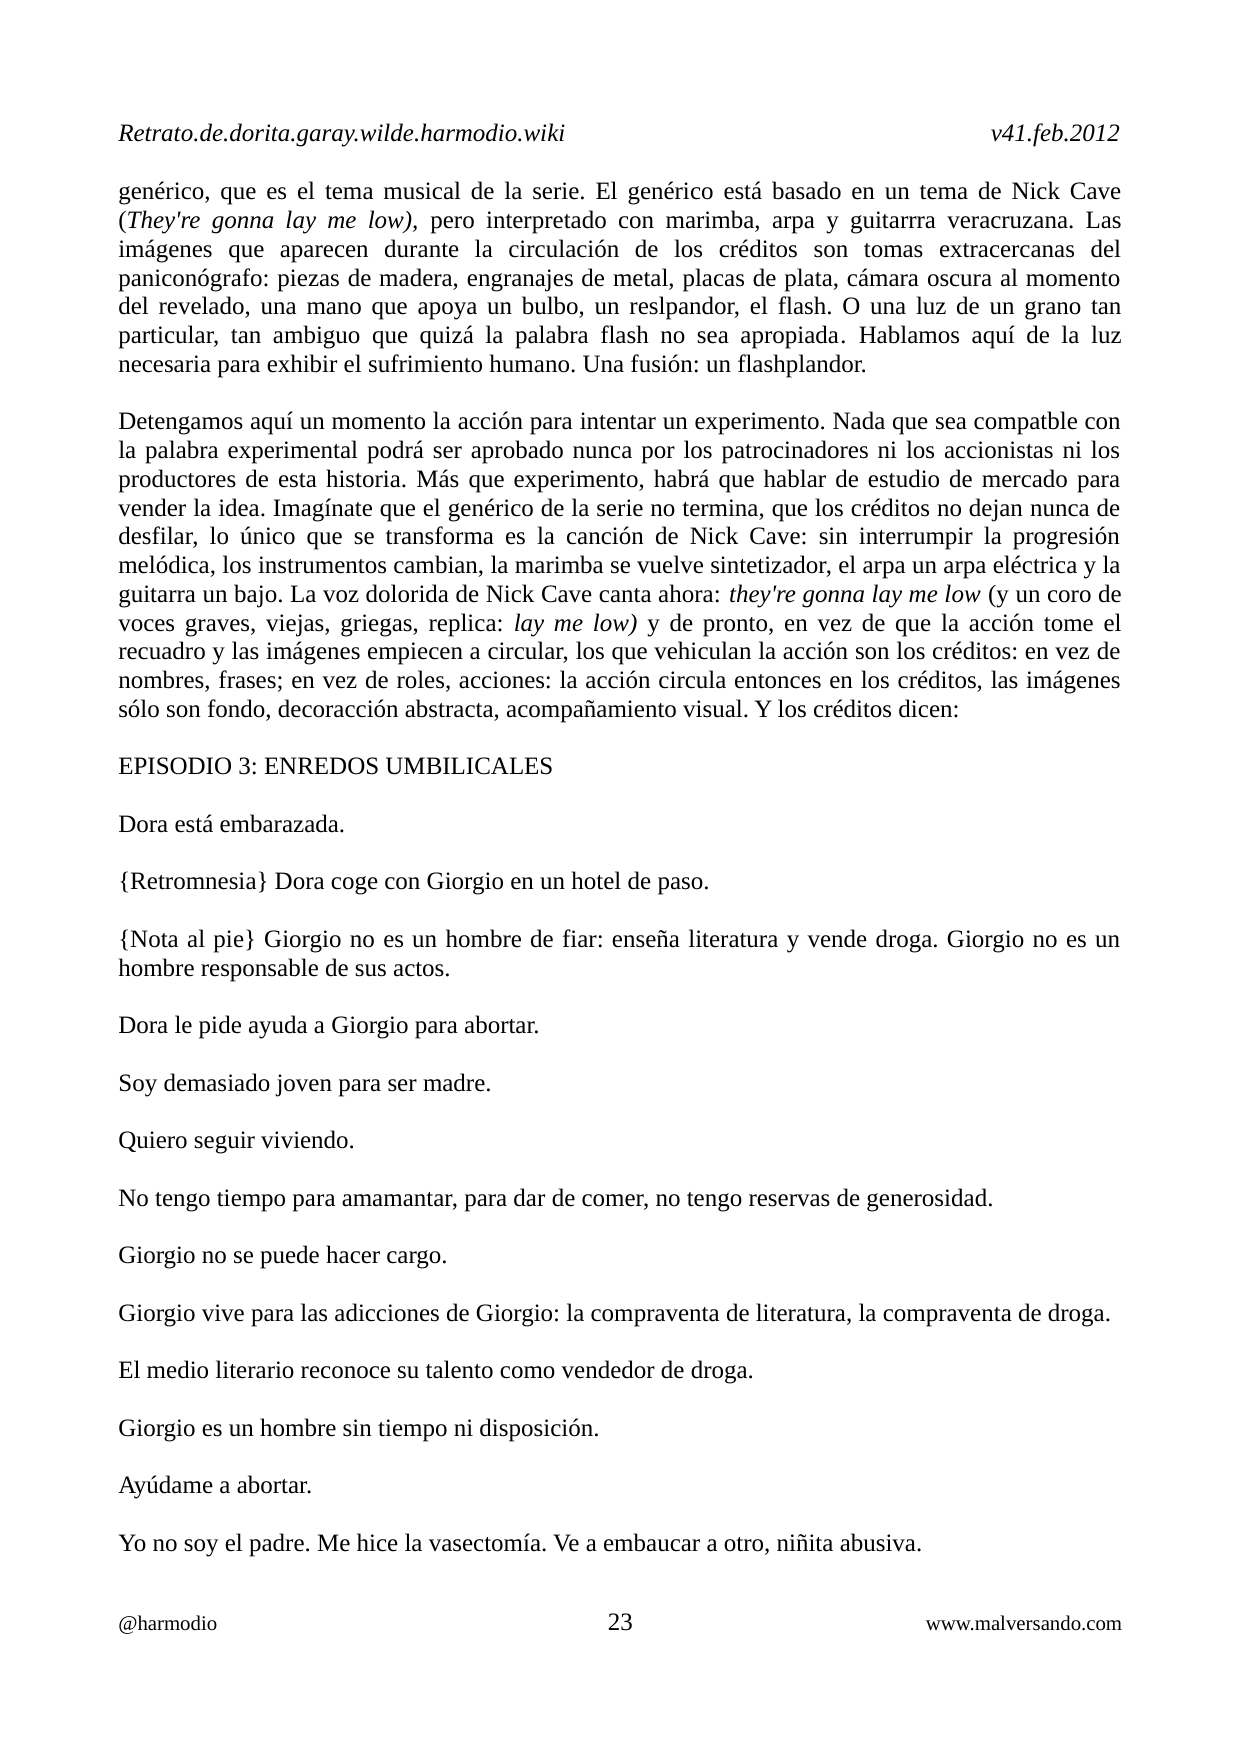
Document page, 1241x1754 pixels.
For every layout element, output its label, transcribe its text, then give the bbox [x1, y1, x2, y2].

text Dora está embarazada. [118, 809, 1122, 838]
text Giorgio es un hombre sin tiempo ni disposición. [118, 1413, 1122, 1441]
text Detengamos aquí un momento la acción para intentar un experimento. Nada que sea compatble con la palabra experimental podrá ser aprobado nunca por los patrocinadores ni los accionistas ni los productores de esta historia. Más que experimento, habrá que hablar de estudio de mercado para vender la idea. Imagínate que el genérico de la serie no termina, que los créditos no dejan nunca de desfilar, lo único que se transforma es la canción de Nick Cave: sin interrumpir la progresión melódica, los instrumentos cambian, la marimba se vuelve sintetizador, el arpa un arpa eléctrica y la guitarra un bajo. La voz dolorida de Nick Cave canta ahora: they're gonna lay me low (y un coro de voces graves, viejas, griegas, replica: lay me low) y de pronto, en vez de que la acción tome el recuadro y las imágenes empiecen a circular, los que vehiculan la acción son los créditos: en vez de nombres, frases; en vez de roles, acciones: la acción circula entonces en los créditos, las imágenes sólo son fondo, decoracción abstracta, acompañamiento visual. Y los créditos dicen: [118, 406, 1122, 723]
text Giorgio no se puede hacer cargo. [118, 1240, 1122, 1269]
text EPISODIO 3: ENREDOS UMBILICALES [118, 751, 1122, 780]
text El medio literario reconoce su talento como vendedor de droga. [118, 1355, 1122, 1384]
text {Retromnesia} Dora coge con Giorgio en un hotel de paso. [118, 866, 1122, 895]
text No tengo tiempo para amamantar, para dar de comer, no tengo reservas de generosidad. [118, 1183, 1122, 1211]
text Yo no soy el padre. Me hice la vasectomía. Ve a embaucar a otro, niñita abusiva. [118, 1528, 1122, 1556]
text genérico, que es el tema musical de la serie. El genérico está basado en un tema de Nick Cave (They're gonna lay me low), pero interpretado con marimba, arpa y guitarrra veracruzana. Las imágenes que aparecen durante la circulación de los créditos son tomas extracercanas del paniconógrafo: piezas de madera, engranajes de metal, placas de plata, cámara oscura al momento del revelado, una mano que apoya un bulbo, un reslpandor, el flash. O una luz de un grano tan particular, tan ambiguo que quizá la palabra flash no sea apropiada. Hablamos aquí de la luz necesaria para exhibir el sufrimiento humano. Una fusión: un flashplandor. [118, 176, 1122, 378]
text Quiero seguir viviendo. [118, 1125, 1122, 1154]
text {Nota al pie} Giorgio no es un hombre de fiar: enseña literatura y vende droga. Giorgio no es un hombre responsable de sus actos. [118, 924, 1122, 981]
text Soy demasiado joven para ser madre. [118, 1068, 1122, 1096]
text Giorgio vive para las adicciones de Giorgio: la compraventa de literatura, la compraventa de droga. [118, 1298, 1122, 1326]
text Dora le pide ayuda a Giorgio para abortar. [118, 1010, 1122, 1039]
text Ayúdame a abortar. [118, 1470, 1122, 1499]
